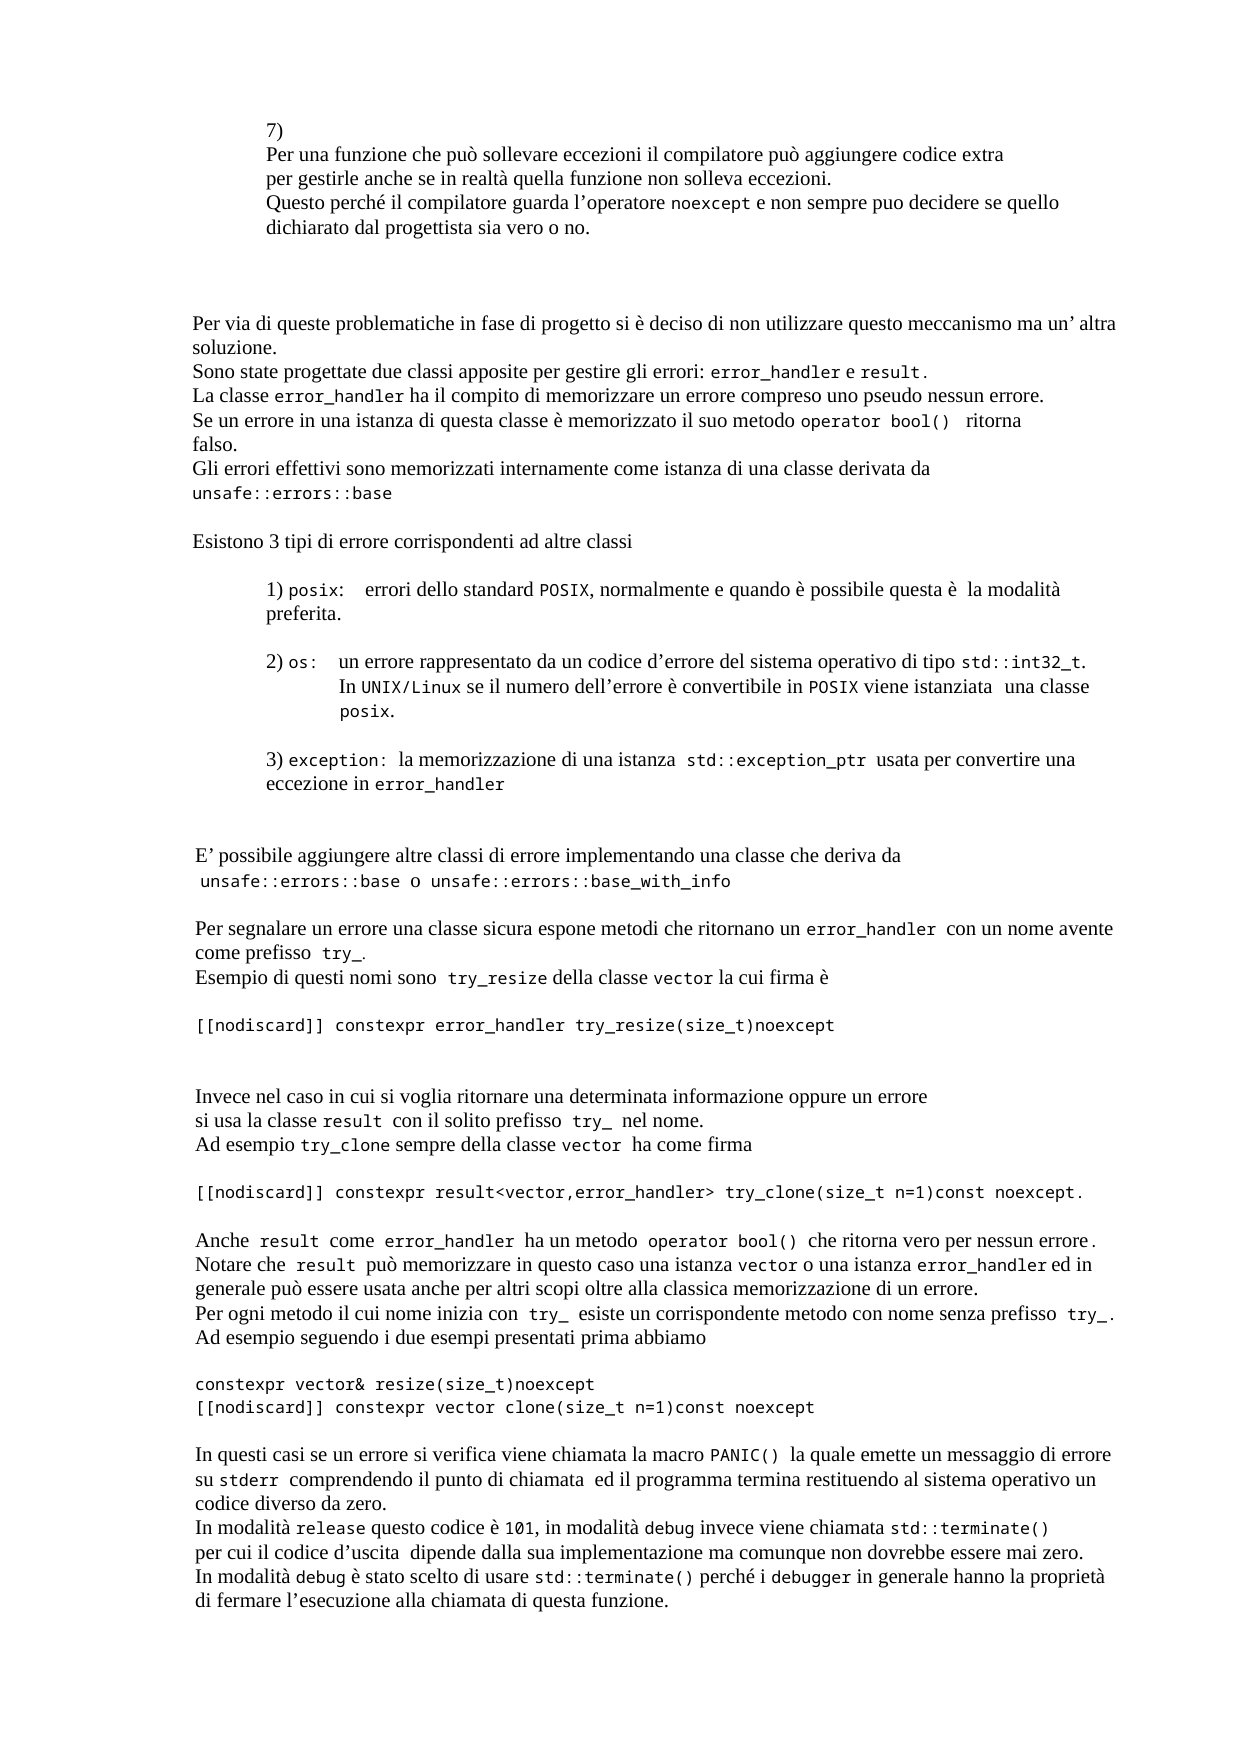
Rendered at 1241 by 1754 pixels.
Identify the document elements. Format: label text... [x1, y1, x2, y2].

text Per una funzione che può sollevare eccezioni il compilatore può aggiungere codice extra per gestirle anche se in realtà quella funzione non solleva eccezioni. [118, 142, 1122, 190]
text La classe error_handler ha il compito di memorizzare un errore compreso uno pseudo nessun errore. [118, 383, 1122, 408]
text constexpr vector& resize(size_t)noexcept [195, 1373, 1122, 1396]
text Per segnalare un errore una classe sicura espone metodi che ritornano un error_handler con un nome avente come prefisso try_. [195, 916, 1122, 965]
text Anche result come error_handler ha un metodo operator bool() che ritorna vero per nessun errore. [195, 1228, 1122, 1252]
text soluzione. [118, 335, 1122, 359]
text per cui il codice d’uscita dipende dalla sua implementazione ma comunque non dovrebbe essere mai zero. [195, 1539, 1122, 1564]
text Esistono 3 tipi di errore corrispondenti ad altre classi [118, 529, 1122, 553]
text su stderr comprendendo il punto di chiamata ed il programma termina restituendo al sistema operativo un codice diverso da zero. [195, 1467, 1122, 1515]
text Ad esempio try_clone sempre della classe vector ha come firma [195, 1132, 1122, 1157]
text Se un errore in una istanza di questa classe è memorizzato il suo metodo operator bool() ritorna falso. [118, 408, 1122, 456]
text Per ogni metodo il cui nome inizia con try_ esiste un corrispondente metodo con nome senza prefisso try_. [195, 1300, 1122, 1325]
text Notare che result può memorizzare in questo caso una istanza vector o una istanza error_handler ed in generale può essere usata anche per altri scopi oltre alla classica memorizzazione di un errore. [195, 1252, 1122, 1300]
text 7) [118, 118, 1122, 142]
text 2) os: un errore rappresentato da un codice d’errore del sistema operativo di tipo std::int32_t. [266, 649, 1122, 674]
text [[nodiscard]] constexpr vector clone(size_t n=1)const noexcept [195, 1396, 1122, 1418]
text 1) posix: errori dello standard POSIX, normalmente e quando è possibile questa è la modalità preferita. [266, 577, 1122, 625]
text E’ possibile aggiungere altre classi di errore implementando una classe che deriva da [195, 843, 1122, 867]
text si usa la classe result con il solito prefisso try_ nel nome. [195, 1108, 1122, 1132]
text [[nodiscard]] constexpr result<vector,error_handler> try_clone(size_t n=1)const noexcept. [195, 1181, 1122, 1203]
text [[nodiscard]] constexpr error_handler try_resize(size_t)noexcept [195, 1013, 1122, 1036]
text 3) exception: la memorizzazione di una istanza std::exception_ptr usata per convertire una eccezione in error_handler [266, 747, 1122, 795]
text In questi casi se un errore si verifica viene chiamata la macro PANIC() la quale emette un messaggio di errore [195, 1442, 1122, 1467]
text unsafe::errors::base o unsafe::errors::base_with_info [195, 867, 1122, 892]
text Esempio di questi nomi sono try_resize della classe vector la cui firma è [195, 965, 1122, 989]
text Per via di queste problematiche in fase di progetto si è deciso di non utilizzare questo meccanismo ma un’ altra [118, 311, 1122, 335]
text Gli errori effettivi sono memorizzati internamente come istanza di una classe derivata da unsafe::errors::base [118, 456, 1122, 505]
text In modalità release questo codice è 101, in modalità debug invece viene chiamata std::terminate() [195, 1515, 1122, 1539]
text In modalità debug è stato scelto di usare std::terminate() perché i debugger in generale hanno la proprietà di fermare l’esecuzione alla chiamata di questa funzione. [195, 1564, 1122, 1612]
text Ad esempio seguendo i due esempi presentati prima abbiamo [195, 1325, 1122, 1349]
text Sono state progettate due classi apposite per gestire gli errori: error_handler e result. [118, 359, 1122, 383]
text Questo perché il compilatore guarda l’operatore noexcept e non sempre puo decidere se quello dichiarato dal progettista sia vero o no. [118, 190, 1122, 239]
text Invece nel caso in cui si voglia ritornare una determinata informazione oppure un errore [195, 1084, 1122, 1108]
text In UNIX/Linux se il numero dell’errore è convertibile in POSIX viene istanziata una classe posix. [266, 674, 1122, 722]
